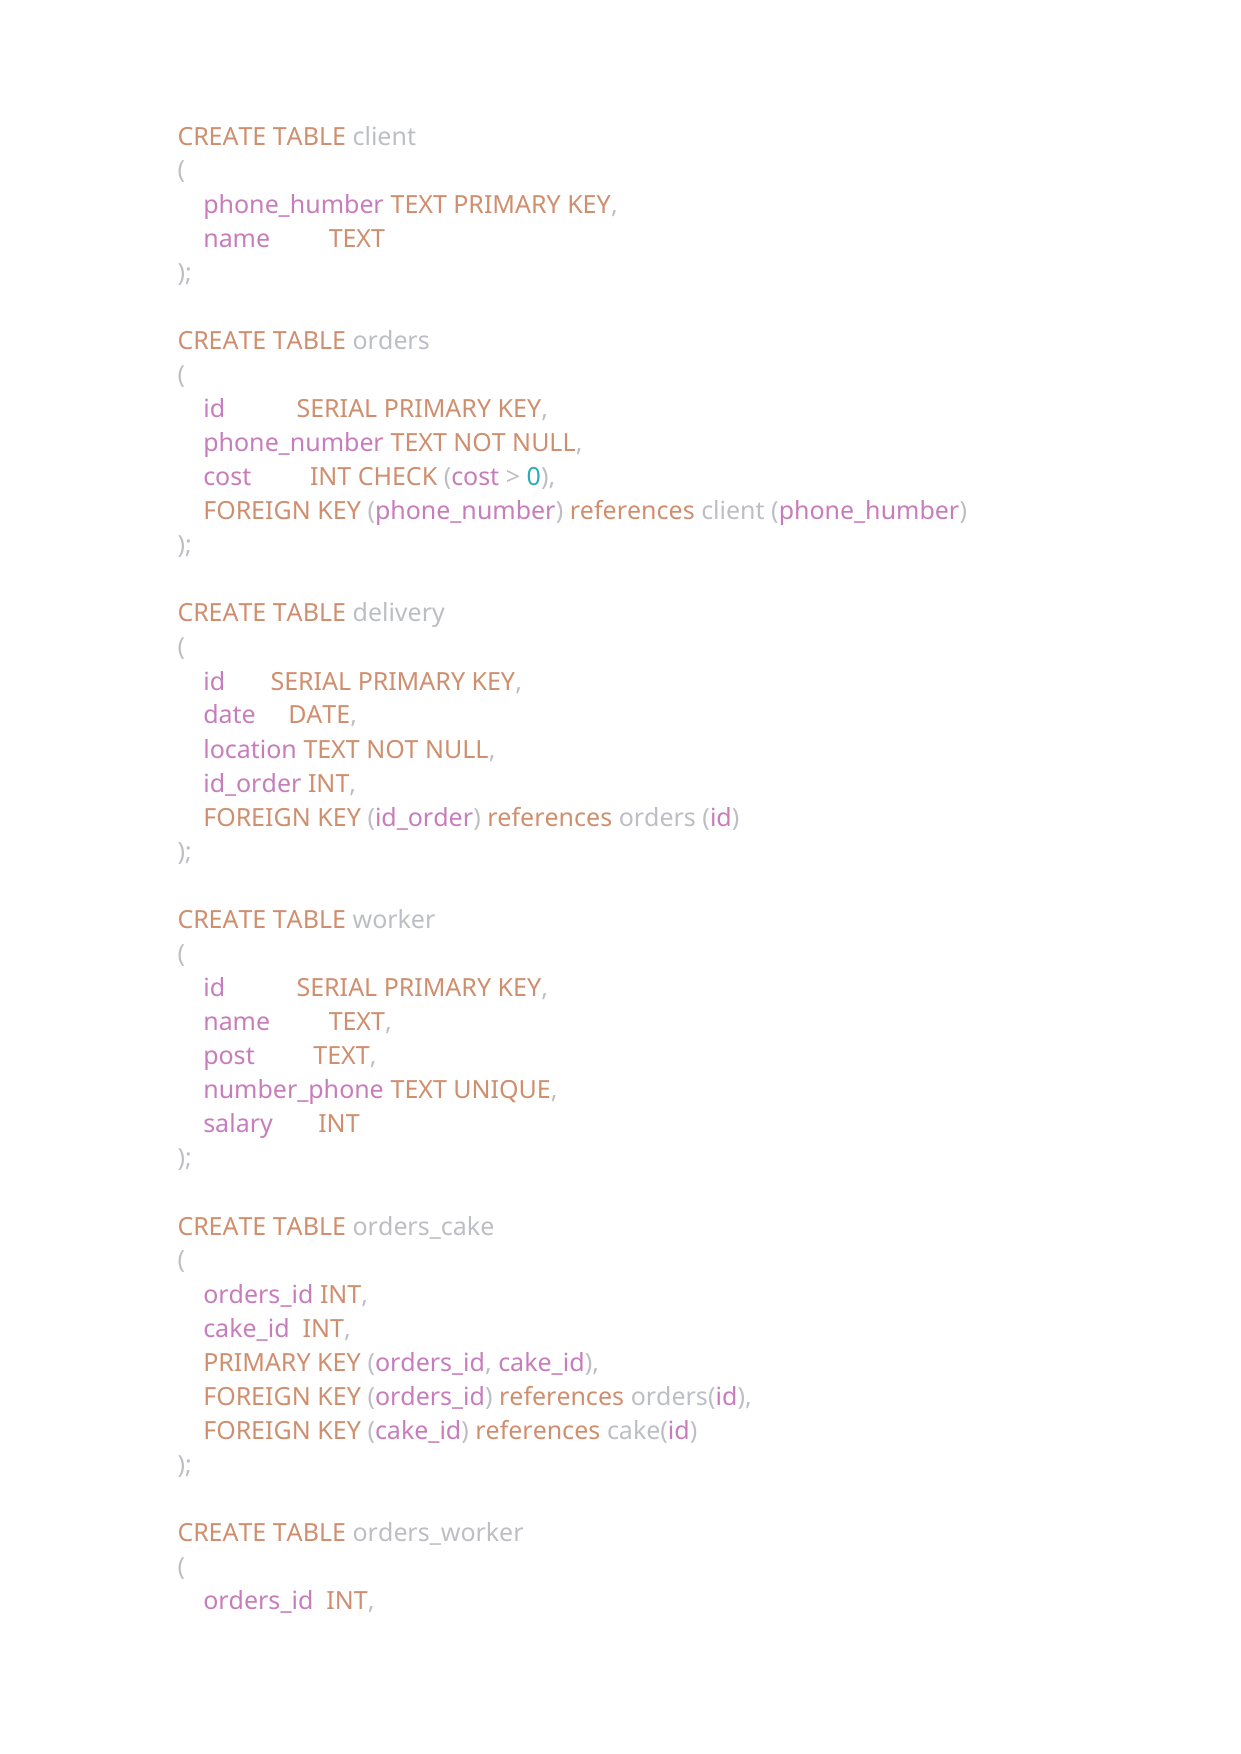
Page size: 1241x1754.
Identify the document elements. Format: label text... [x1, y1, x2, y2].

text CREATE TABLE client ( phone_humber TEXT PRIMARY KEY, name TEXT ); CREATE TABLE orders ( id SERIAL PRIMARY KEY, phone_number TEXT NOT NULL, cost INT CHECK (cost > 0), FOREIGN KEY (phone_number) references client (phone_humber) ); CREATE TABLE delivery ( id SERIAL PRIMARY KEY, date DATE, location TEXT NOT NULL, id_order INT, FOREIGN KEY (id_order) references orders (id) ); CREATE TABLE worker ( id SERIAL PRIMARY KEY, name TEXT, post TEXT, number_phone TEXT UNIQUE, salary INT ); CREATE TABLE orders_cake ( orders_id INT, cake_id INT, PRIMARY KEY (orders_id, cake_id), FOREIGN KEY (orders_id) references orders(id), FOREIGN KEY (cake_id) references cake(id) ); CREATE TABLE orders_worker ( orders_id INT, [177, 118, 1152, 1617]
